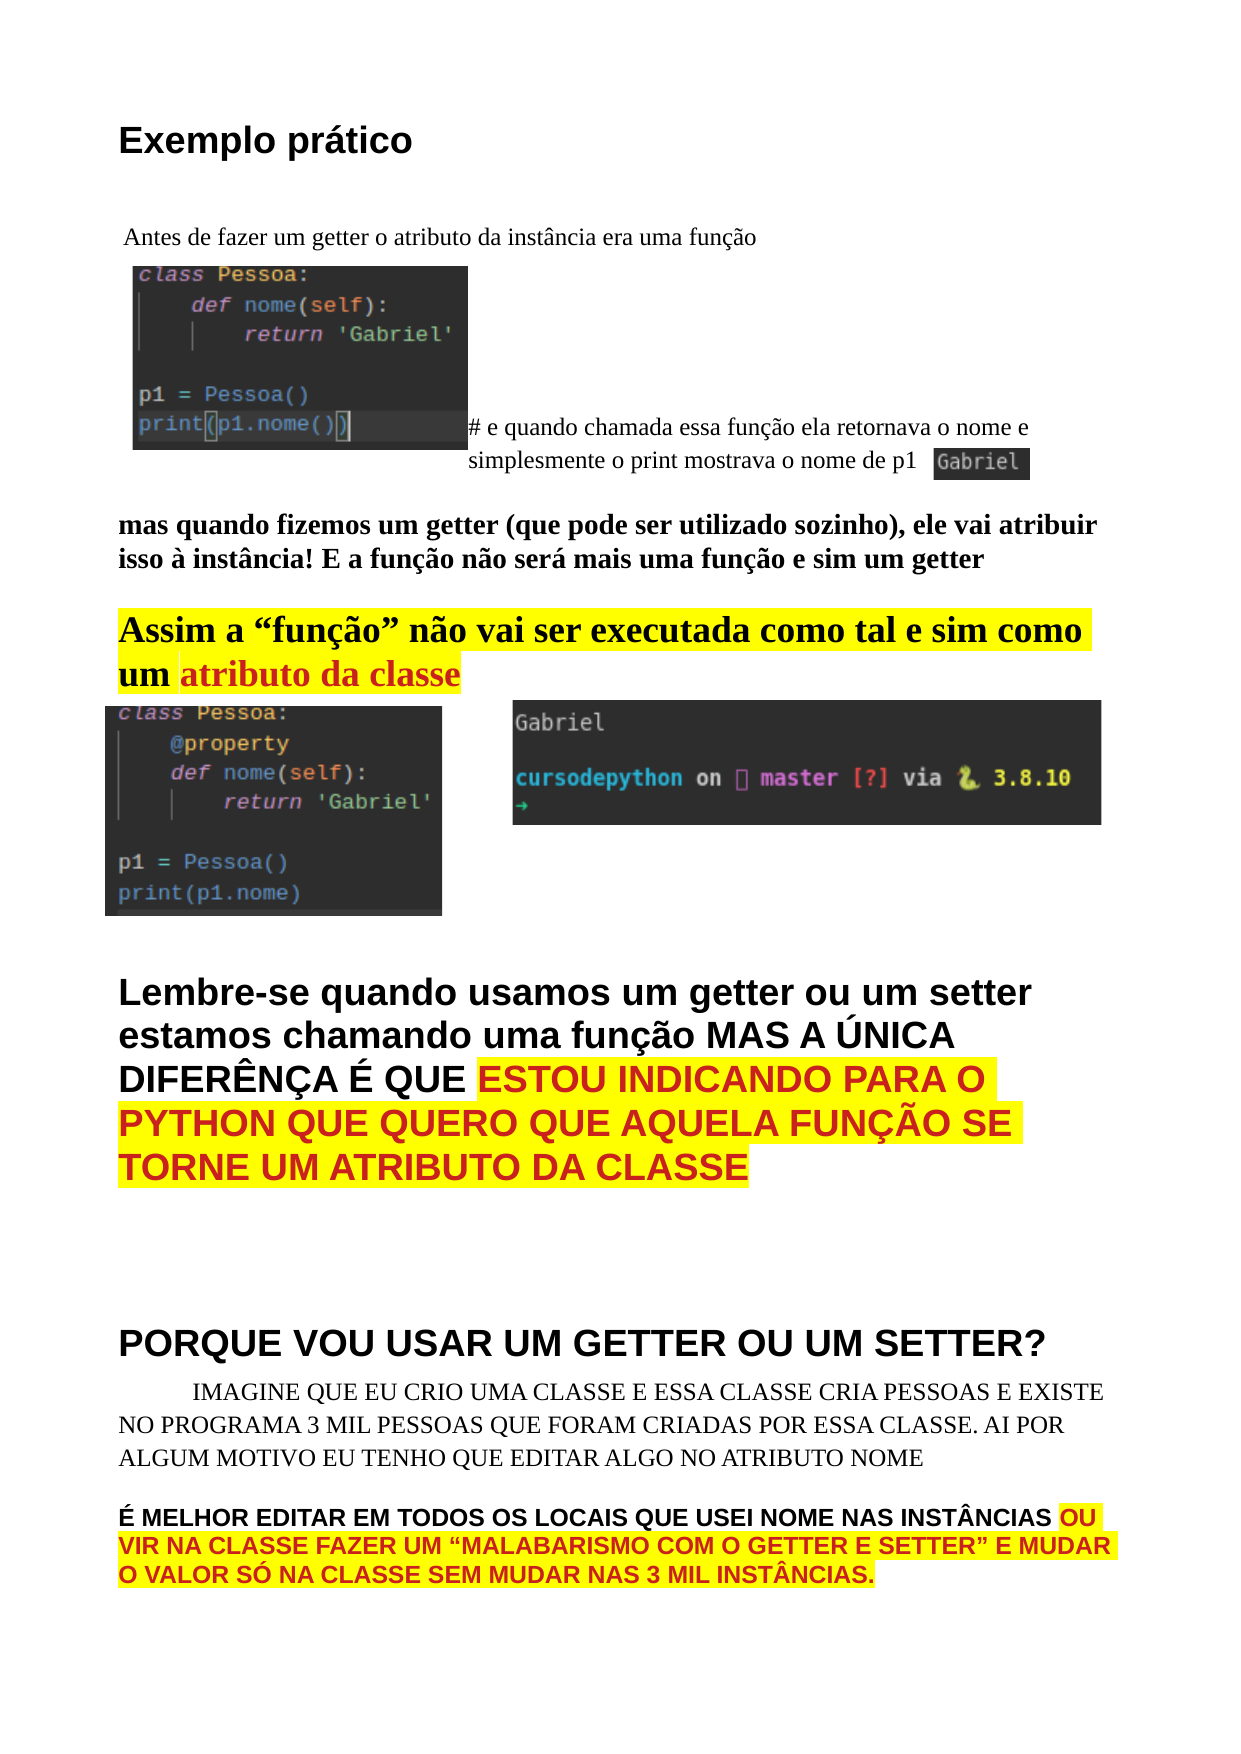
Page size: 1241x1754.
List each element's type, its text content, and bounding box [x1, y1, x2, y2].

subtitle Exemplo prático [118, 118, 1122, 162]
picture [132, 266, 468, 450]
picture [933, 448, 1030, 480]
text Antes de fazer um getter o atributo da instância era uma função [118, 222, 1122, 251]
subtitle Lembre-se quando usamos um getter ou um setter estamos chamando uma função MAS A ÚNICA DIFERÊNÇA É QUE ESTOU INDICANDO PARA O PYTHON QUE QUERO QUE AQUELA FUNÇÃO SE TORNE UM ATRIBUTO DA CLASSE [118, 970, 1122, 1188]
subtitle mas quando fizemos um getter (que pode ser utilizado sozinho), ele vai atribuir isso à instância! E a função não será mais uma função e sim um getter [118, 507, 1122, 574]
picture [512, 700, 1102, 825]
text IMAGINE QUE EU CRIO UMA CLASSE E ESSA CLASSE CRIA PESSOAS E EXISTE NO PROGRAMA 3 MIL PESSOAS QUE FORAM CRIADAS POR ESSA CLASSE. AI POR ALGUM MOTIVO EU TENHO QUE EDITAR ALGO NO ATRIBUTO NOME [118, 1377, 1122, 1472]
subtitle Assim a “função” não vai ser executada como tal e sim como um atributo da classe [118, 608, 1122, 694]
subtitle É MELHOR EDITAR EM TODOS OS LOCAIS QUE USEI NOME NAS INSTÂNCIAS OU VIR NA CLASSE FAZER UM “MALABARISMO COM O GETTER E SETTER” E MUDAR O VALOR SÓ NA CLASSE SEM MUDAR NAS 3 MIL INSTÂNCIAS. [118, 1503, 1122, 1588]
text # e quando chamada essa função ela retornava o nome e simplesmente o print mostrava o nome de p1 [118, 412, 1122, 474]
picture [105, 706, 443, 916]
subtitle PORQUE VOU USAR UM GETTER OU UM SETTER? [118, 1321, 1122, 1364]
